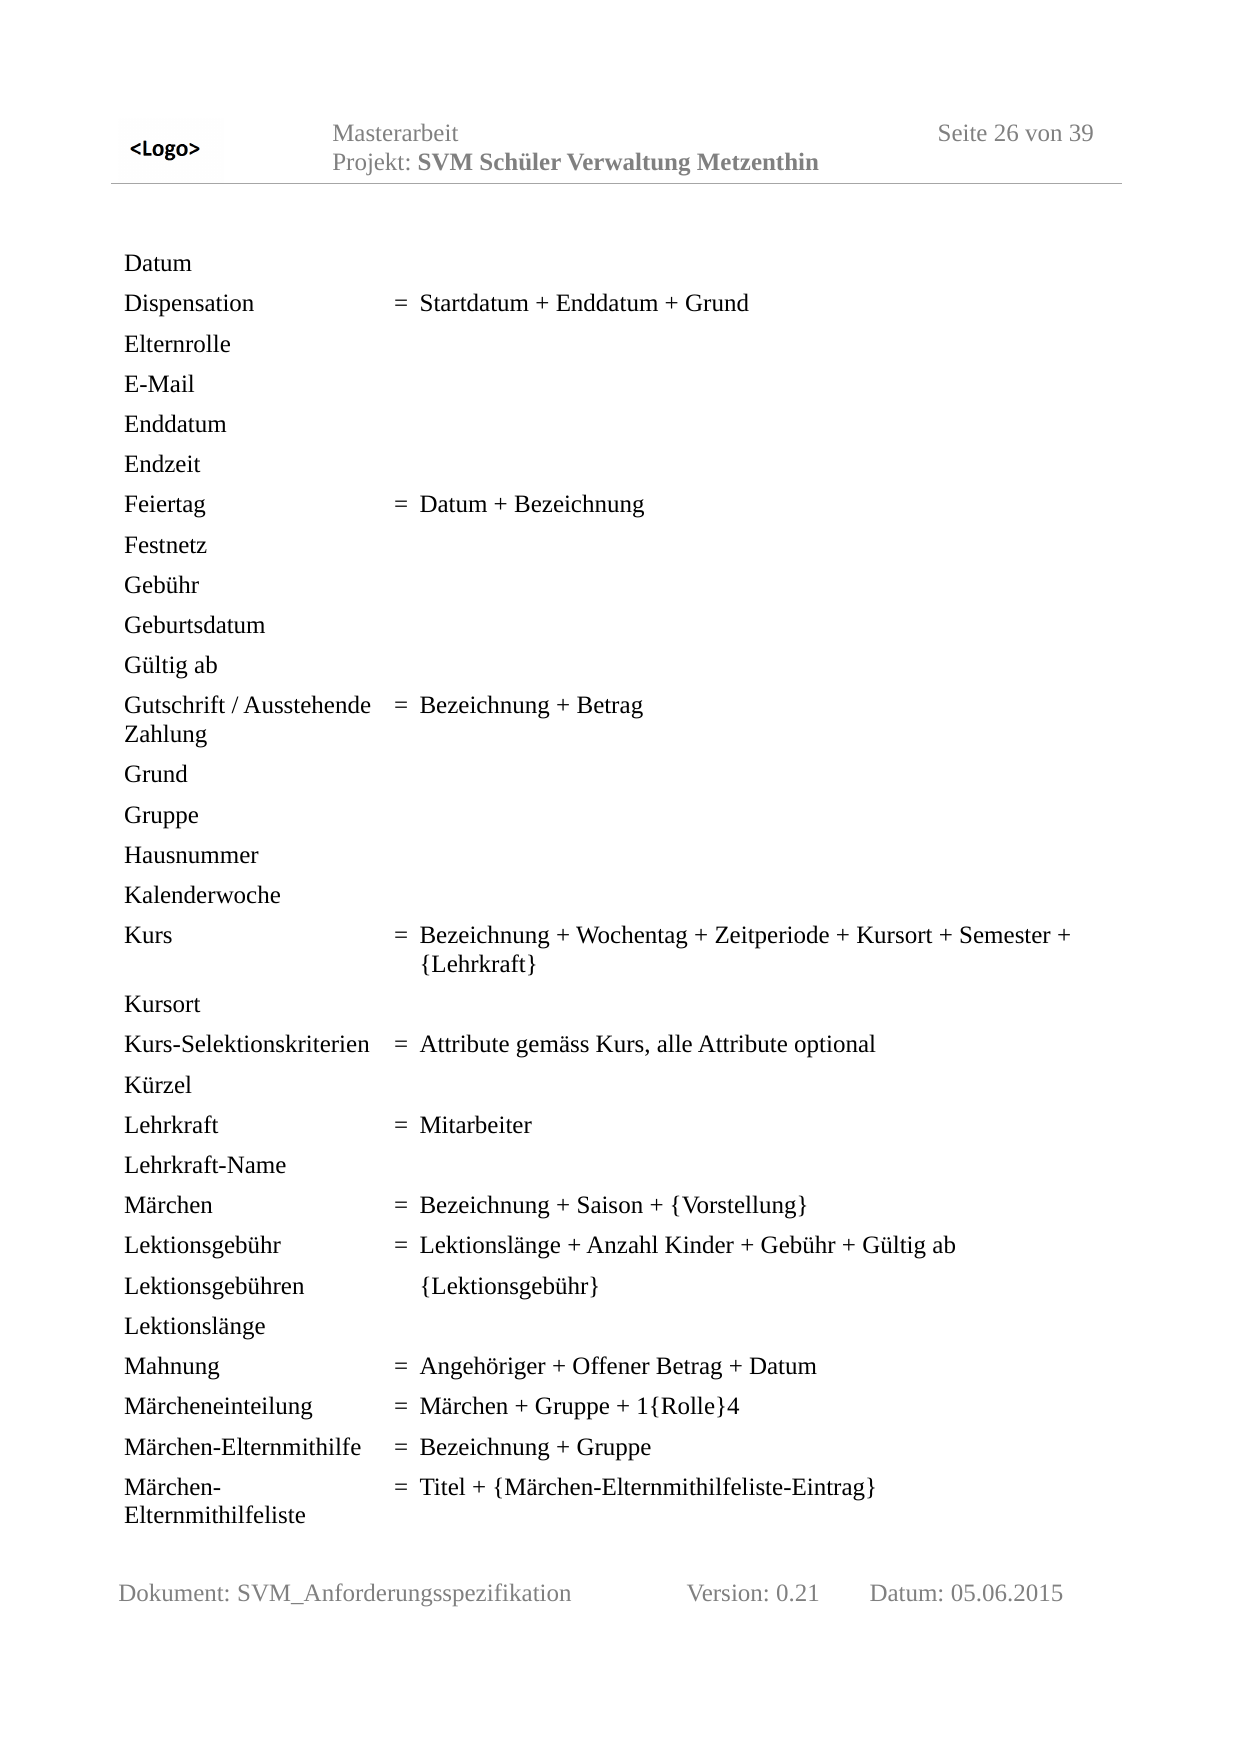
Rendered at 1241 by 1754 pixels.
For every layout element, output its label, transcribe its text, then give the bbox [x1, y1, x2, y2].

table_cell Bezeichnung + Betrag [414, 685, 1123, 754]
table_cell Feiertag [118, 484, 384, 524]
table_cell [384, 444, 413, 484]
table_cell = [384, 1225, 413, 1265]
table_cell [384, 1305, 413, 1345]
table_cell Märchen + Gruppe + 1{Rolle}4 [414, 1386, 1123, 1426]
table_cell [384, 1144, 413, 1184]
table_cell Dispensation [118, 283, 384, 323]
table_cell Kurs-Selektionskriterien [118, 1024, 384, 1064]
table_cell Gutschrift / Ausstehende Zahlung [118, 685, 384, 754]
table_cell Kurs [118, 915, 384, 983]
table_cell Lektionsgebühren [118, 1265, 384, 1305]
table_cell [414, 1064, 1123, 1104]
table_cell [414, 754, 1123, 794]
table_cell Lektionsgebühr [118, 1225, 384, 1265]
table_cell [414, 1144, 1123, 1184]
table_cell [414, 1305, 1123, 1345]
table_cell = [384, 1345, 413, 1386]
table_cell [414, 794, 1123, 834]
table_cell [414, 564, 1123, 604]
table_cell = [384, 915, 413, 983]
table_cell [384, 604, 413, 644]
table_cell Lehrkraft-Name [118, 1144, 384, 1184]
table_cell [414, 524, 1123, 564]
table_cell Bezeichnung + Gruppe [414, 1426, 1123, 1466]
table_cell [384, 1064, 413, 1104]
table_cell Märchen-Elternmithilfe [118, 1426, 384, 1466]
table_cell Mitarbeiter [414, 1104, 1123, 1144]
table_cell Hausnummer [118, 834, 384, 874]
table_cell Lektionslänge + Anzahl Kinder + Gebühr + Gültig ab [414, 1225, 1123, 1265]
table_cell = [384, 1386, 413, 1426]
table_cell Märchen [118, 1185, 384, 1225]
table_cell Märcheneinteilung [118, 1386, 384, 1426]
table_cell Lehrkraft [118, 1104, 384, 1144]
table_cell Attribute gemäss Kurs, alle Attribute optional [414, 1024, 1123, 1064]
table_cell Kalenderwoche [118, 874, 384, 914]
table_cell Festnetz [118, 524, 384, 564]
table_cell [414, 363, 1123, 403]
table_cell = [384, 1426, 413, 1466]
table_cell [414, 243, 1123, 283]
table_cell [384, 243, 413, 283]
table_cell Datum [118, 243, 384, 283]
table_cell [384, 794, 413, 834]
table_cell [414, 874, 1123, 914]
table_cell Datum + Bezeichnung [414, 484, 1123, 524]
table_cell Gebühr [118, 564, 384, 604]
table_cell {Lektionsgebühr} [414, 1265, 1123, 1305]
table_cell = [384, 484, 413, 524]
table_cell Bezeichnung + Wochentag + Zeitperiode + Kursort + Semester + {Lehrkraft} [414, 915, 1123, 983]
table_cell Titel + {Märchen-Elternmithilfeliste-Eintrag} [414, 1466, 1123, 1535]
table_cell [384, 834, 413, 874]
table_cell [384, 363, 413, 403]
table_cell E-Mail [118, 363, 384, 403]
table_cell Enddatum [118, 403, 384, 443]
table_cell [384, 754, 413, 794]
table_cell Angehöriger + Offener Betrag + Datum [414, 1345, 1123, 1386]
table_cell [384, 564, 413, 604]
table_cell Gruppe [118, 794, 384, 834]
table_cell Kürzel [118, 1064, 384, 1104]
table_cell [414, 834, 1123, 874]
table_cell = [384, 1024, 413, 1064]
table_cell Startdatum + Enddatum + Grund [414, 283, 1123, 323]
table_cell [384, 524, 413, 564]
table_cell = [384, 685, 413, 754]
table_cell = [384, 1185, 413, 1225]
table_cell [414, 323, 1123, 363]
table_cell Kursort [118, 984, 384, 1024]
table_cell [414, 604, 1123, 644]
table_cell = [384, 283, 413, 323]
table_cell [384, 874, 413, 914]
table_cell [384, 323, 413, 363]
table_cell = [384, 1104, 413, 1144]
table_cell Mahnung [118, 1345, 384, 1386]
table_cell Lektionslänge [118, 1305, 384, 1345]
table_cell [414, 984, 1123, 1024]
table_cell [384, 984, 413, 1024]
table_cell [384, 1265, 413, 1305]
table_cell Bezeichnung + Saison + {Vorstellung} [414, 1185, 1123, 1225]
table_cell [414, 403, 1123, 443]
table_cell Endzeit [118, 444, 384, 484]
table_cell Grund [118, 754, 384, 794]
table_cell Gültig ab [118, 645, 384, 685]
table_cell Elternrolle [118, 323, 384, 363]
table_cell Geburtsdatum [118, 604, 384, 644]
table_cell [384, 403, 413, 443]
table_cell [414, 444, 1123, 484]
picture [118, 118, 224, 183]
table_cell [384, 645, 413, 685]
table_cell [414, 645, 1123, 685]
table_cell Märchen-Elternmithilfeliste [118, 1466, 384, 1535]
table_cell = [384, 1466, 413, 1535]
